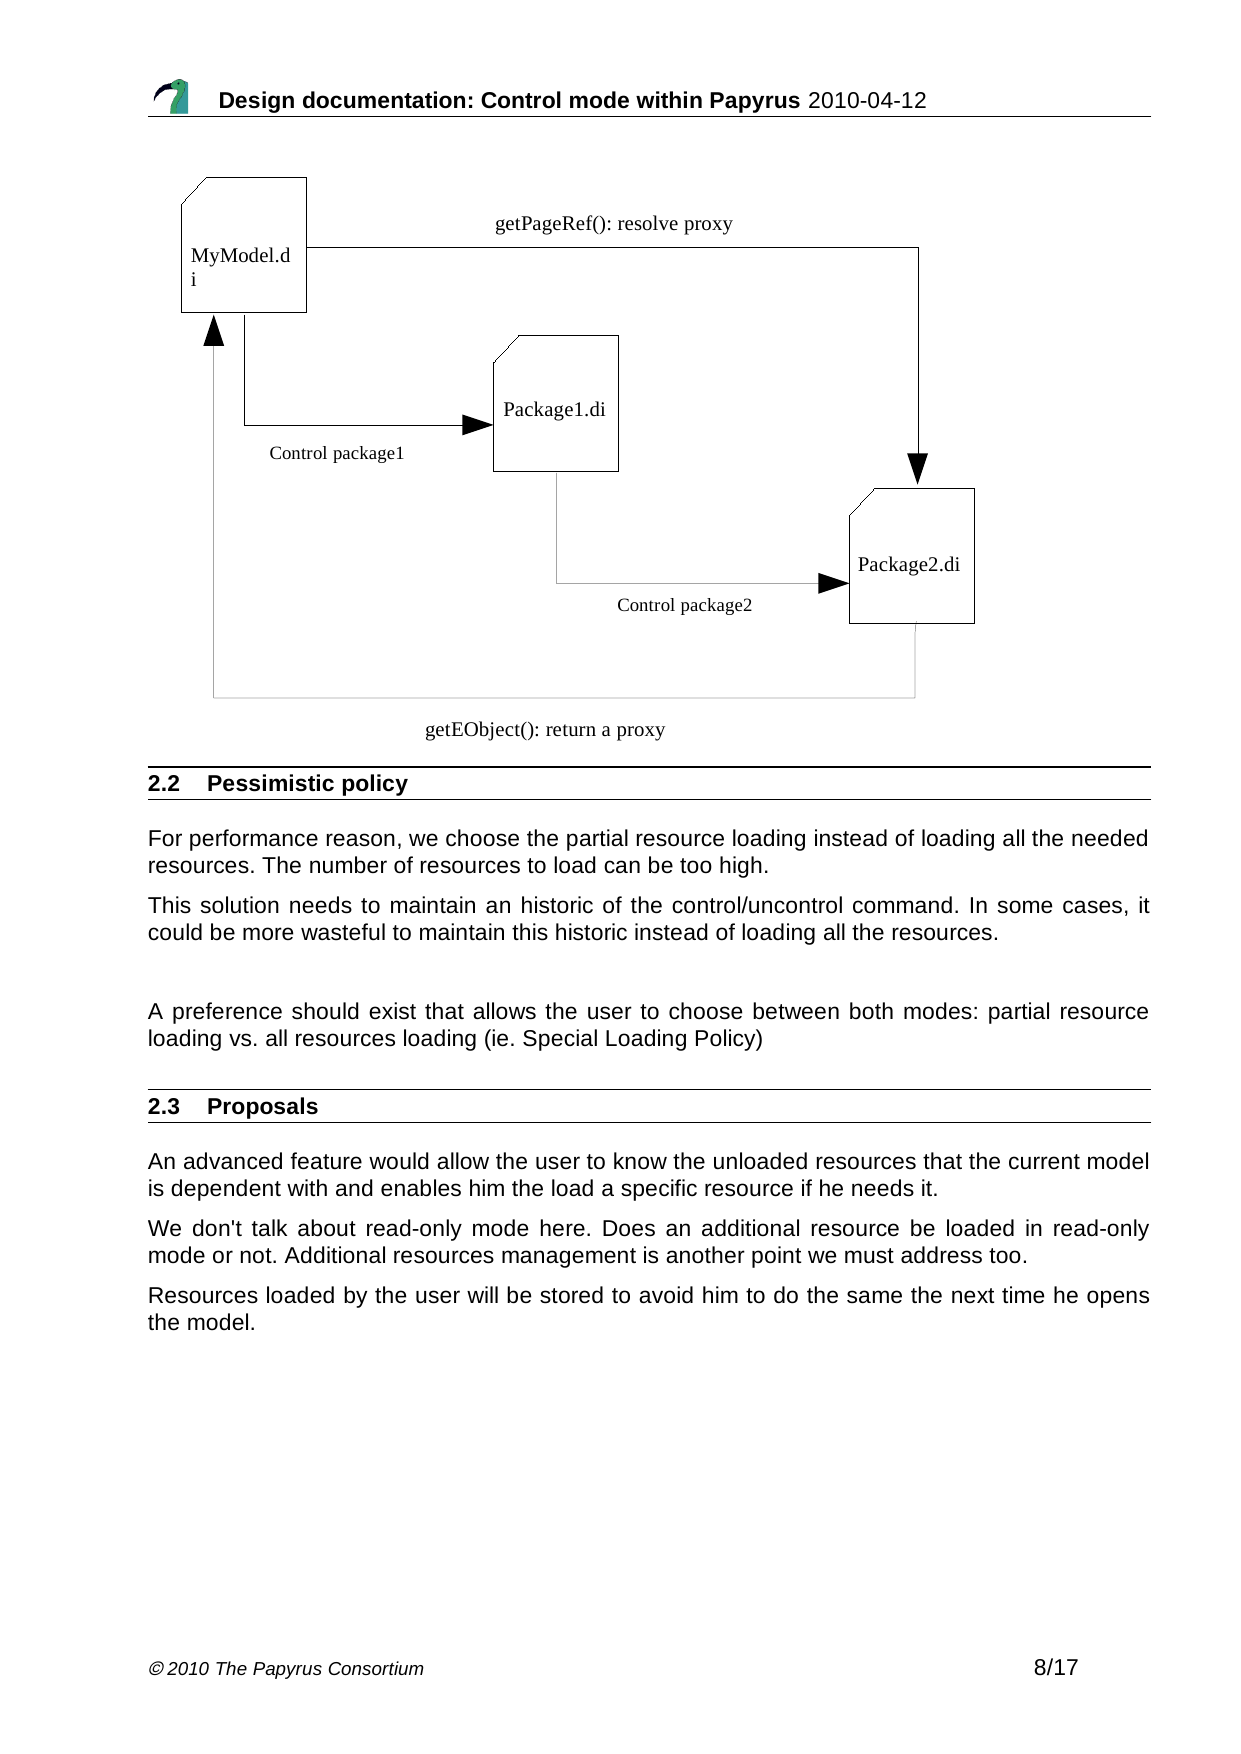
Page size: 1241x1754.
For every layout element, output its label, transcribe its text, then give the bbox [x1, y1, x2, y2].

subtitle Proposals [148, 1090, 1151, 1122]
text A preference should exist that allows the user to choose between both modes: partial resource loading vs. all resources loading (ie. Special Loading Policy) [148, 998, 1151, 1052]
text An advanced feature would allow the user to know the unloaded resources that the current model is dependent with and enables him the load a specific resource if he needs it. [148, 1148, 1151, 1202]
picture [153, 79, 189, 114]
text Resources loaded by the user will be stored to avoid him to do the same the next time he opens the model. [148, 1281, 1151, 1335]
text We don't talk about read-only mode here. Does an additional resource be loaded in read-only mode or not. Additional resources management is another point we must address too. [148, 1214, 1151, 1268]
subtitle Pessimistic policy [148, 768, 1151, 799]
text This solution needs to maintain an historic of the control/uncontrol command. In some cases, it could be more wasteful to maintain this historic instead of loading all the resources. [148, 891, 1151, 946]
text For performance reason, we choose the partial resource loading instead of loading all the needed resources. The number of resources to load can be too high. [148, 825, 1151, 879]
